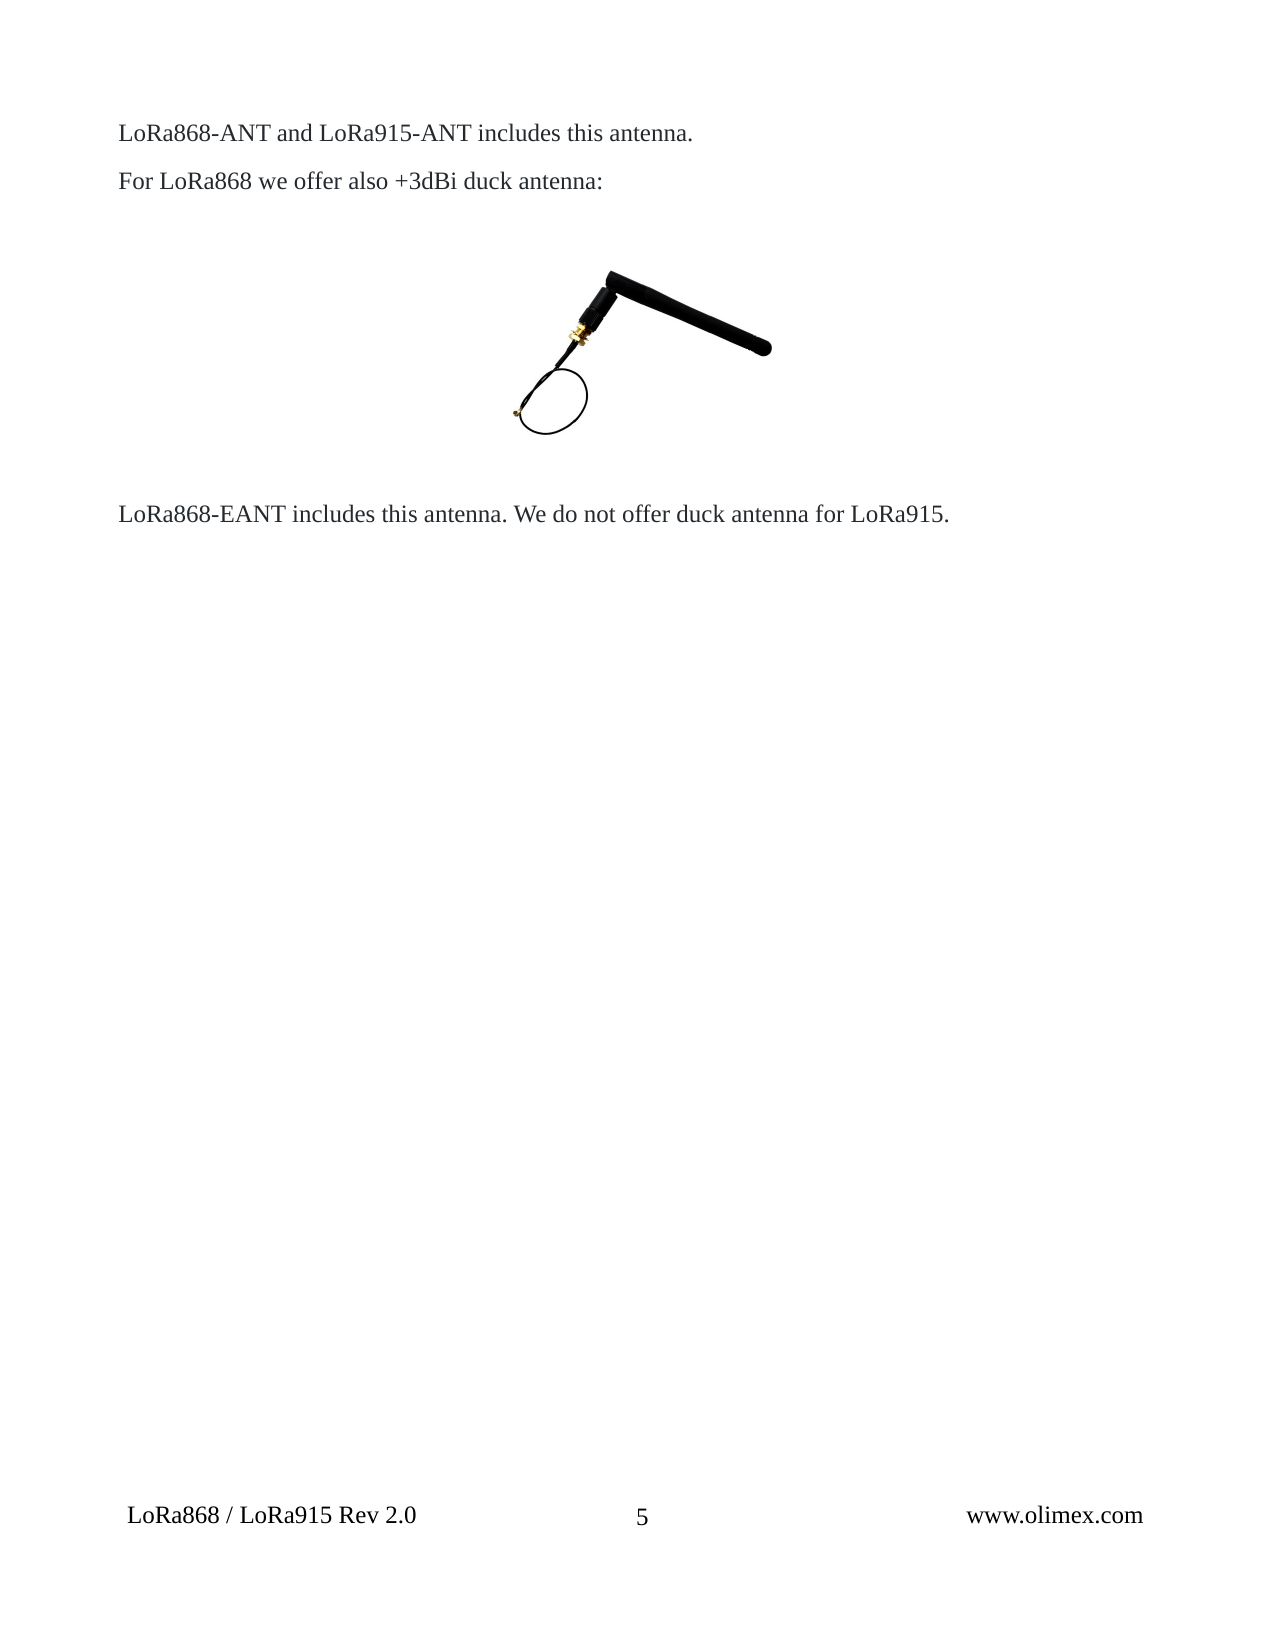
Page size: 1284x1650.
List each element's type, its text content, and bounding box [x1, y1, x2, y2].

picture [506, 217, 778, 488]
text LoRa868-EANT includes this antenna. We do not offer duck antenna for LoRa915. [118, 499, 1166, 528]
text LoRa868-ANT and LoRa915-ANT includes this antenna. [118, 118, 1166, 147]
text For LoRa868 we offer also +3dBi duck antenna: [118, 166, 1166, 194]
